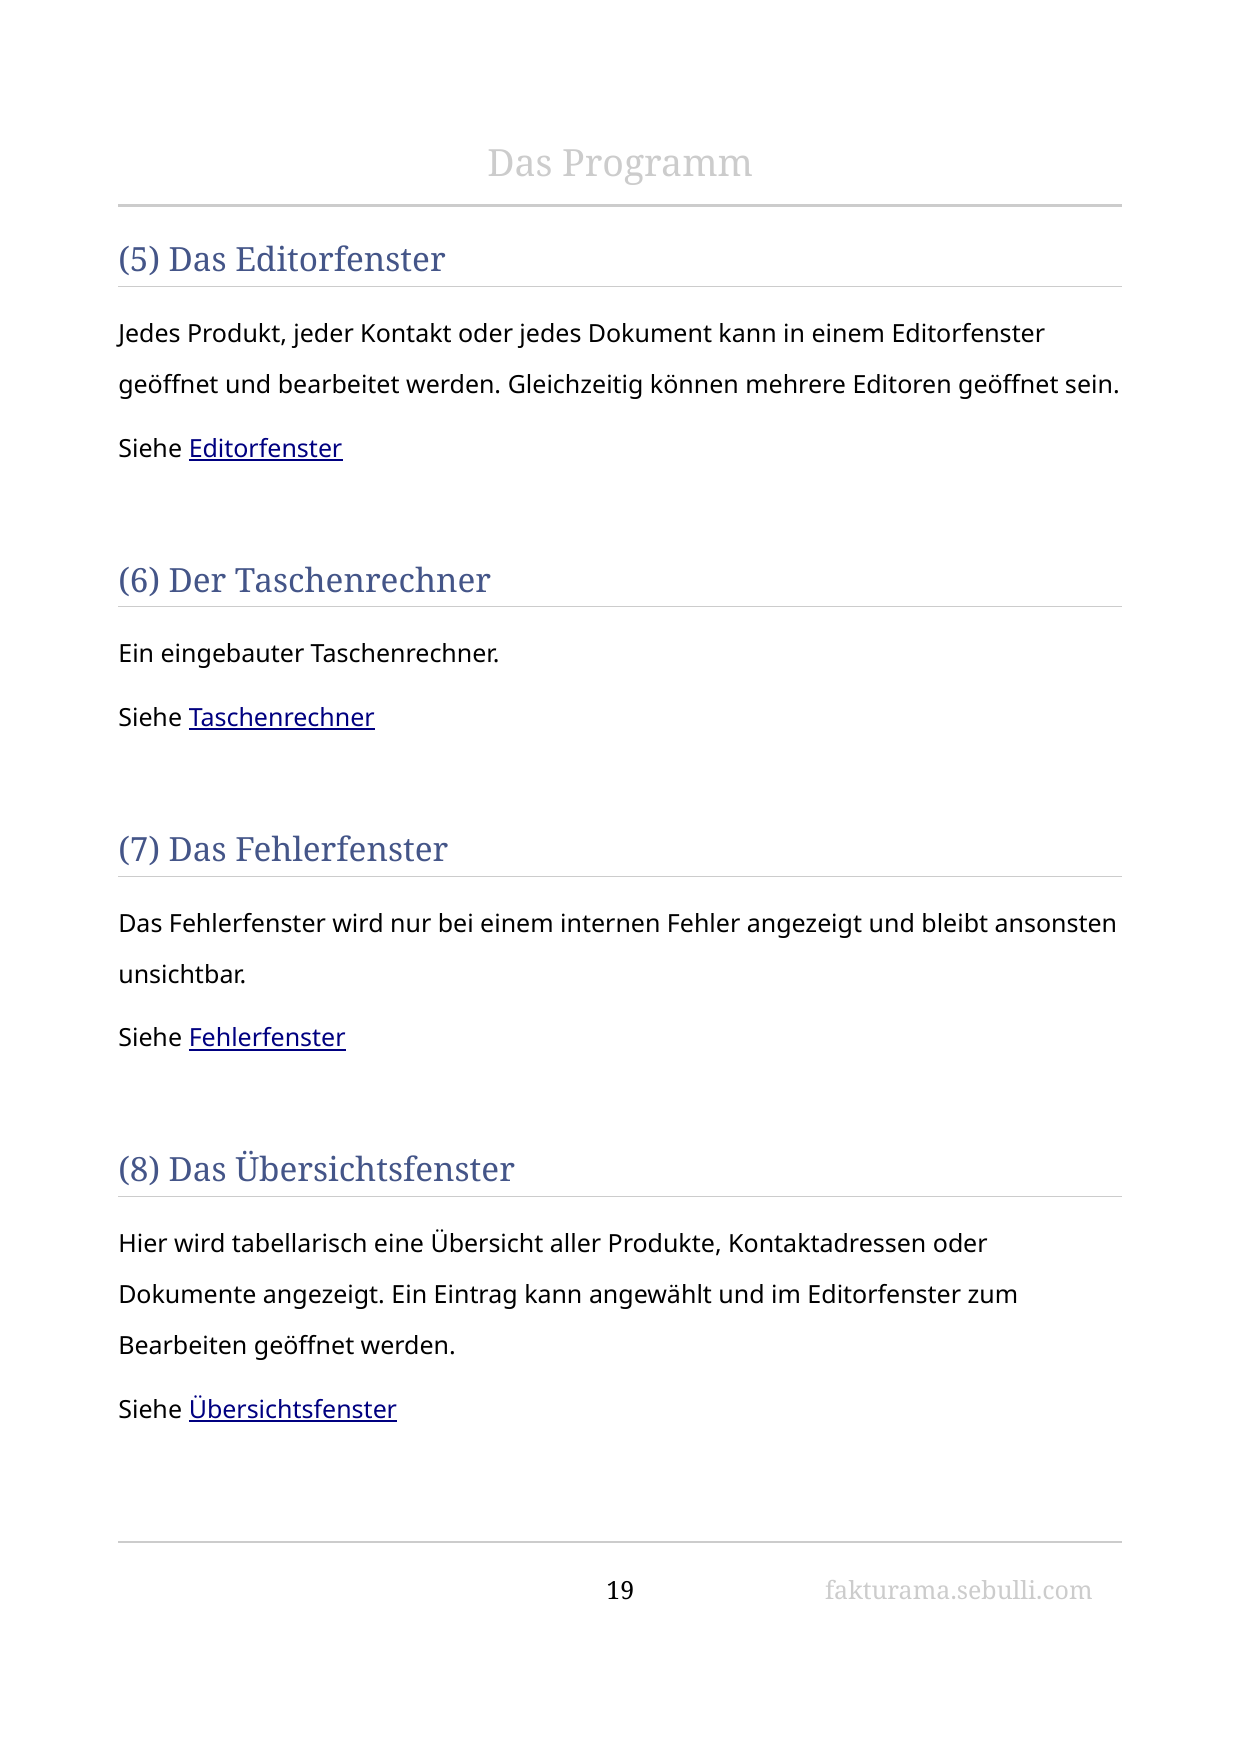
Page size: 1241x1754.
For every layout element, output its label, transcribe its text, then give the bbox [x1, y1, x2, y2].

text Ein eingebauter Taschenrechner. [118, 636, 1122, 670]
text Siehe Taschenrechner [118, 700, 1122, 734]
text Siehe Editorfenster [118, 430, 1122, 464]
subtitle (5) Das Editorfenster [118, 236, 1122, 286]
subtitle (7) Das Fehlerfenster [118, 826, 1122, 876]
text Hier wird tabellarisch eine Übersicht aller Produkte, Kontaktadressen oder Dokumente angezeigt. Ein Eintrag kann angewählt und im Editorfenster zum Bearbeiten geöffnet werden. [118, 1226, 1122, 1362]
text Das Fehlerfenster wird nur bei einem internen Fehler angezeigt und bleibt ansonsten unsichtbar. [118, 905, 1122, 991]
subtitle (8) Das Übersichtsfenster [118, 1146, 1122, 1196]
text Siehe Fehlerfenster [118, 1020, 1122, 1054]
text Jedes Produkt, jeder Kontakt oder jedes Dokument kann in einem Editorfenster geöffnet und bearbeitet werden. Gleichzeitig können mehrere Editoren geöffnet sein. [118, 316, 1122, 401]
text Siehe Übersichtsfenster [118, 1391, 1122, 1425]
subtitle (6) Der Taschenrechner [118, 556, 1122, 606]
